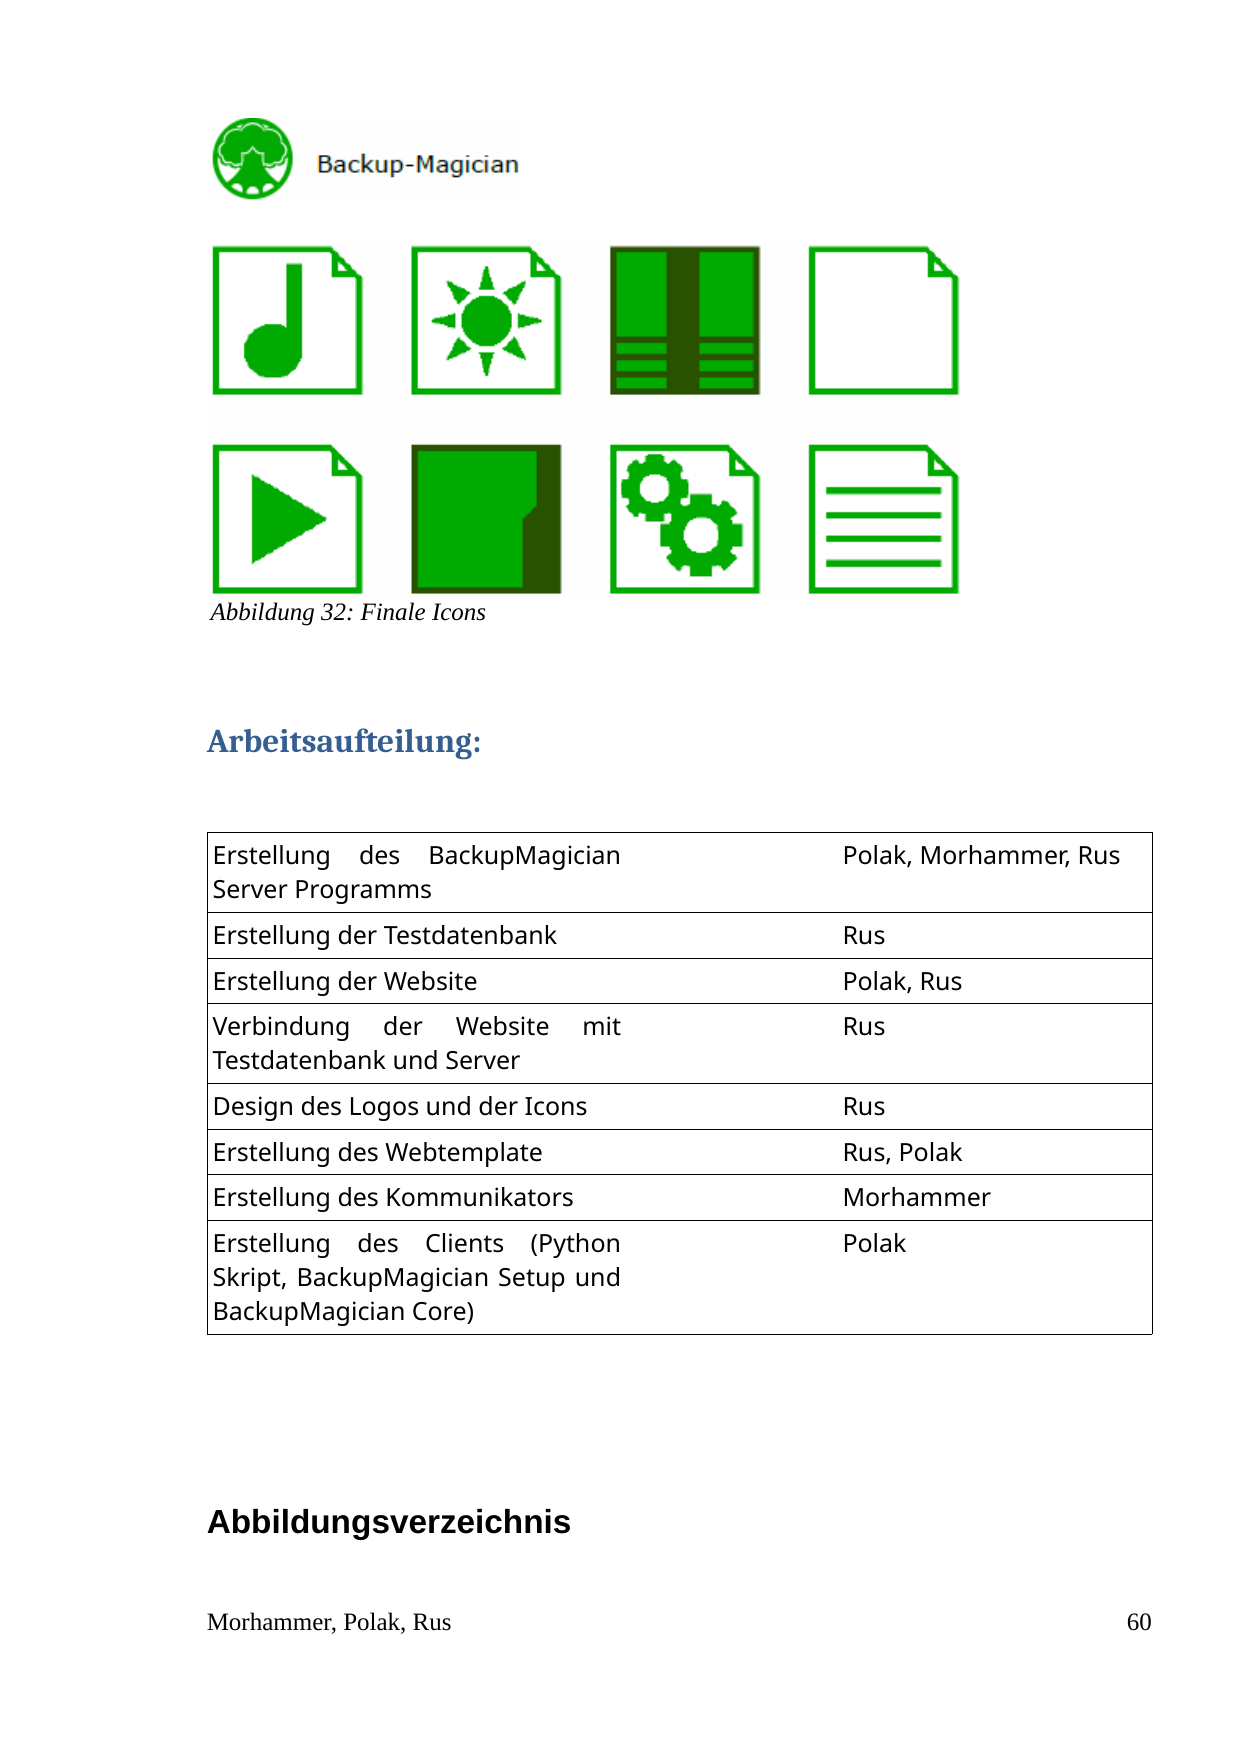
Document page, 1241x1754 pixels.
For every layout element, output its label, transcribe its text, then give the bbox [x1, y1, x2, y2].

table_cell [627, 1084, 836, 1128]
text Abbildung 32: Finale Icons [210, 597, 960, 626]
table_header Erstellung des BackupMagician Server Programms [208, 833, 627, 912]
table_cell Design des Logos und der Icons [208, 1084, 627, 1128]
table_cell Polak, Rus [836, 959, 1152, 1003]
table_cell Erstellung des Webtemplate [208, 1130, 627, 1174]
table_cell Erstellung der Testdatenbank [208, 913, 627, 957]
table_cell [627, 1004, 836, 1083]
table_cell Rus [836, 913, 1152, 957]
table_cell [627, 1221, 836, 1333]
table_cell Morhammer [836, 1175, 1152, 1220]
table_cell Erstellung der Website [208, 959, 627, 1003]
table_cell [627, 913, 836, 957]
table_cell [627, 1130, 836, 1174]
table_header [627, 833, 836, 912]
table_header Polak, Morhammer, Rus [836, 833, 1152, 912]
subtitle Abbildungsverzeichnis [207, 1502, 1152, 1540]
picture [210, 243, 961, 597]
table_cell Erstellung des Clients (Python Skript, BackupMagician Setup und BackupMagician Core) [208, 1221, 627, 1333]
table_cell Erstellung des Kommunikators [208, 1175, 627, 1220]
table_cell [627, 1175, 836, 1220]
table_cell Rus [836, 1084, 1152, 1128]
table_cell Polak [836, 1221, 1152, 1333]
subtitle Arbeitsaufteilung: [207, 722, 1152, 761]
table_cell Rus [836, 1004, 1152, 1083]
table_cell [627, 959, 836, 1003]
picture [210, 118, 523, 201]
table_cell Rus, Polak [836, 1130, 1152, 1174]
table_cell Verbindung der Website mit Testdatenbank und Server [208, 1004, 627, 1083]
